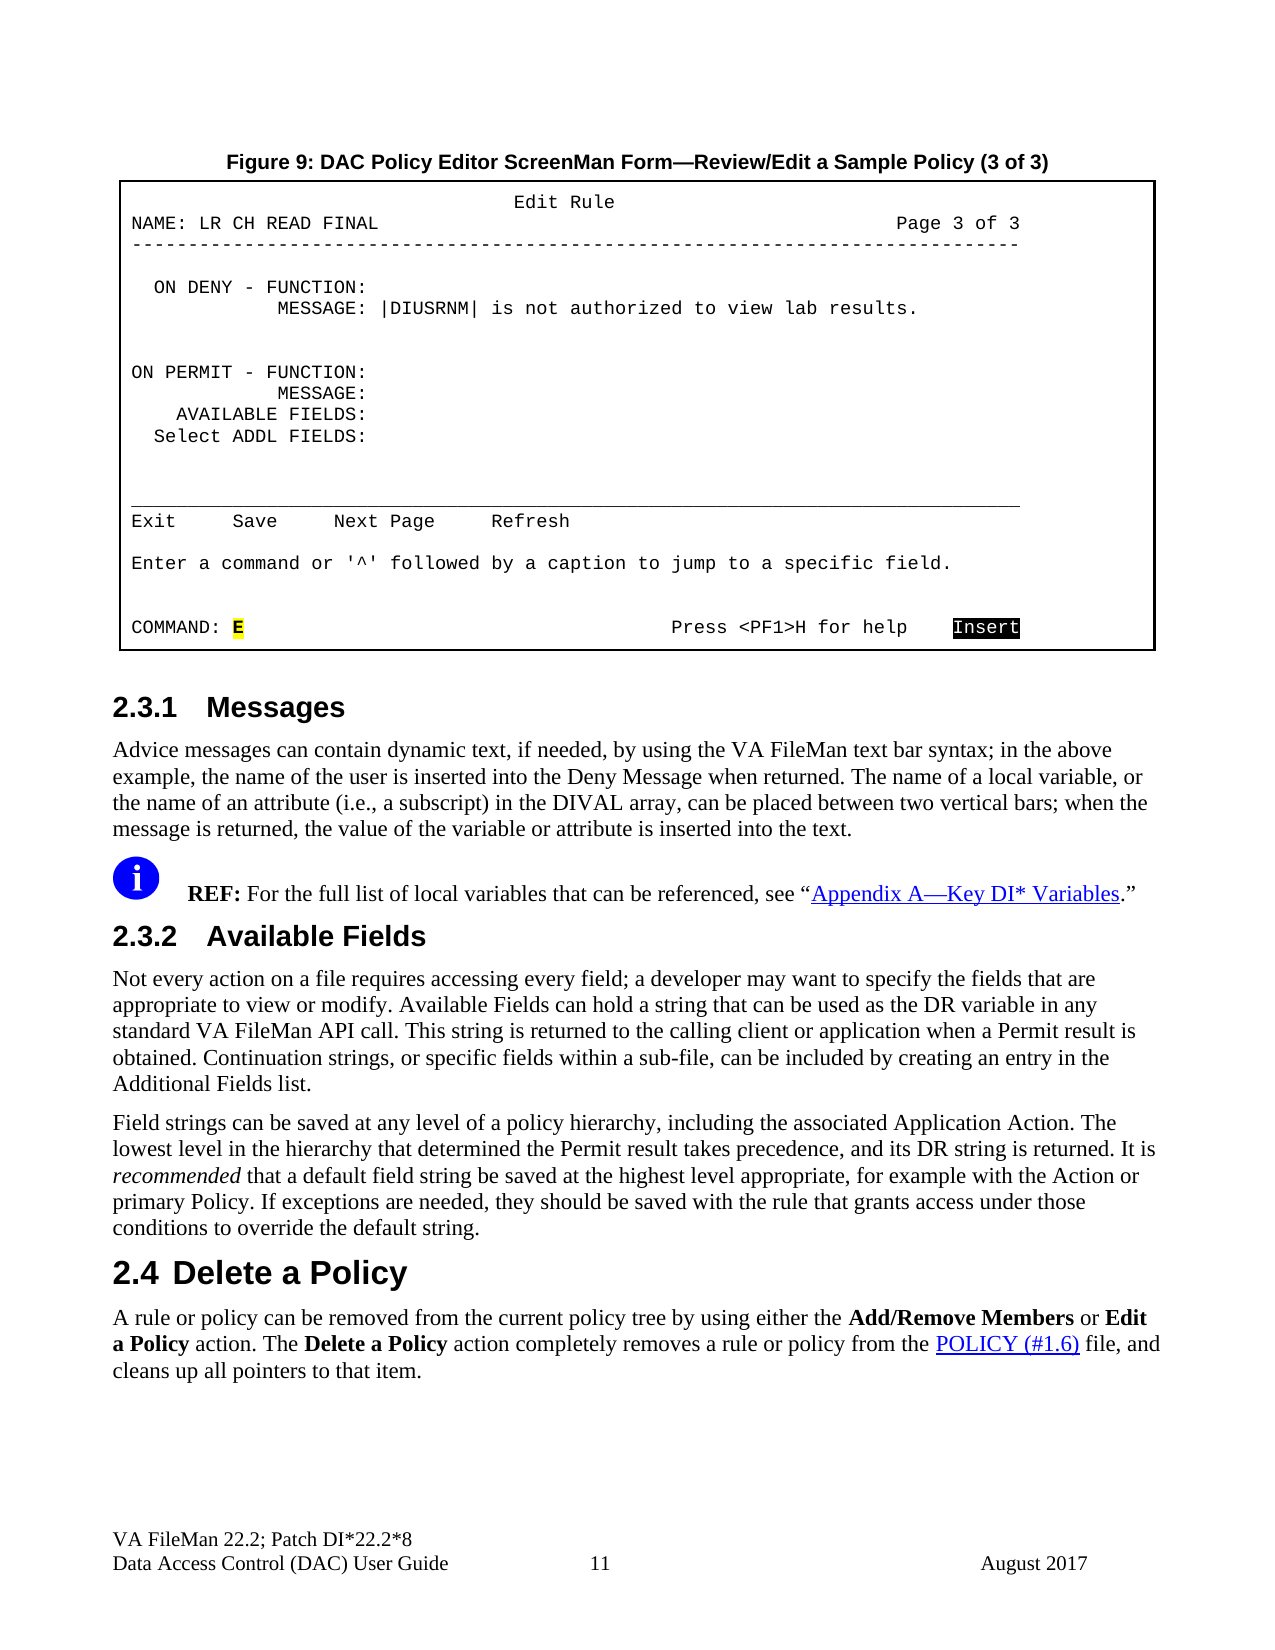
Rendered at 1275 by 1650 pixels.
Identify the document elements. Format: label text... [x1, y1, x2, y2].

text Exit Save Next Page Refresh [121, 499, 1153, 533]
text Edit Rule [121, 182, 1153, 201]
text NAME: LR CH READ FINAL Page 3 of 3 [121, 201, 1153, 223]
text ON DENY - FUNCTION: [121, 265, 1153, 286]
text A rule or policy can be removed from the current policy tree by using either the Add/Remove Members or Edit a Policy action. The Delete a Policy action completely removes a rule or policy from the POLICY (#1.6) file, and cleans up all pointers to that item. [112, 1304, 1162, 1383]
text Select ADDL FIELDS: [121, 414, 1153, 448]
text Field strings can be saved at any level of a policy hierarchy, including the associated Application Action. The lowest level in the hierarchy that determined the Permit result takes precedence, and its DR string is returned. It is recommended that a default field string be saved at the highest level appropriate, for example with the Action or primary Policy. If exceptions are needed, they should be saved with the rule that grants access under those conditions to override the default string. [112, 1109, 1162, 1241]
text ON PERMIT - FUNCTION: [121, 350, 1153, 371]
text _______________________________________________________________________________ [121, 478, 1153, 499]
text Enter a command or '^' followed by a caption to jump to a specific field. [121, 541, 1153, 575]
subtitle Delete a Policy [112, 1253, 1162, 1292]
text Figure 9: DAC Policy Editor ScreenMan Form—Review/Edit a Sample Policy (3 of 3) [112, 150, 1162, 174]
text Advice messages can contain dynamic text, if needed, by using the VA FileMan text bar syntax; in the above example, the name of the user is inserted into the Deny Message when returned. The name of a local variable, or the name of an attribute (i.e., a subscript) in the DIVAL array, can be placed between two vertical bars; when the message is returned, the value of the variable or attribute is inserted into the text. [112, 736, 1162, 842]
text Not every action on a file requires accessing every field; a developer may want to specify the fields that are appropriate to view or modify. Available Fields can hold a string that can be used as the DR variable in any standard VA FileMan API call. This string is returned to the calling client or application when a Permit result is obtained. Continuation strings, or specific fields within a sub-file, can be included by creating an entry in the Additional Fields list. [112, 965, 1162, 1096]
text REF: For the full list of local variables that can be referenced, see “Appendix A—Key DI* Variables.” [112, 854, 1162, 906]
text ------------------------------------------------------------------------------- [121, 223, 1153, 256]
text COMMAND: E Press <PF1>H for help Insert [121, 605, 1153, 649]
text MESSAGE: [121, 371, 1153, 393]
subtitle Messages [112, 690, 1162, 724]
picture [112, 854, 160, 902]
text MESSAGE: |DIUSRNM| is not authorized to view lab results. [121, 286, 1153, 320]
text AVAILABLE FIELDS: [121, 393, 1153, 414]
subtitle Available Fields [112, 919, 1162, 952]
